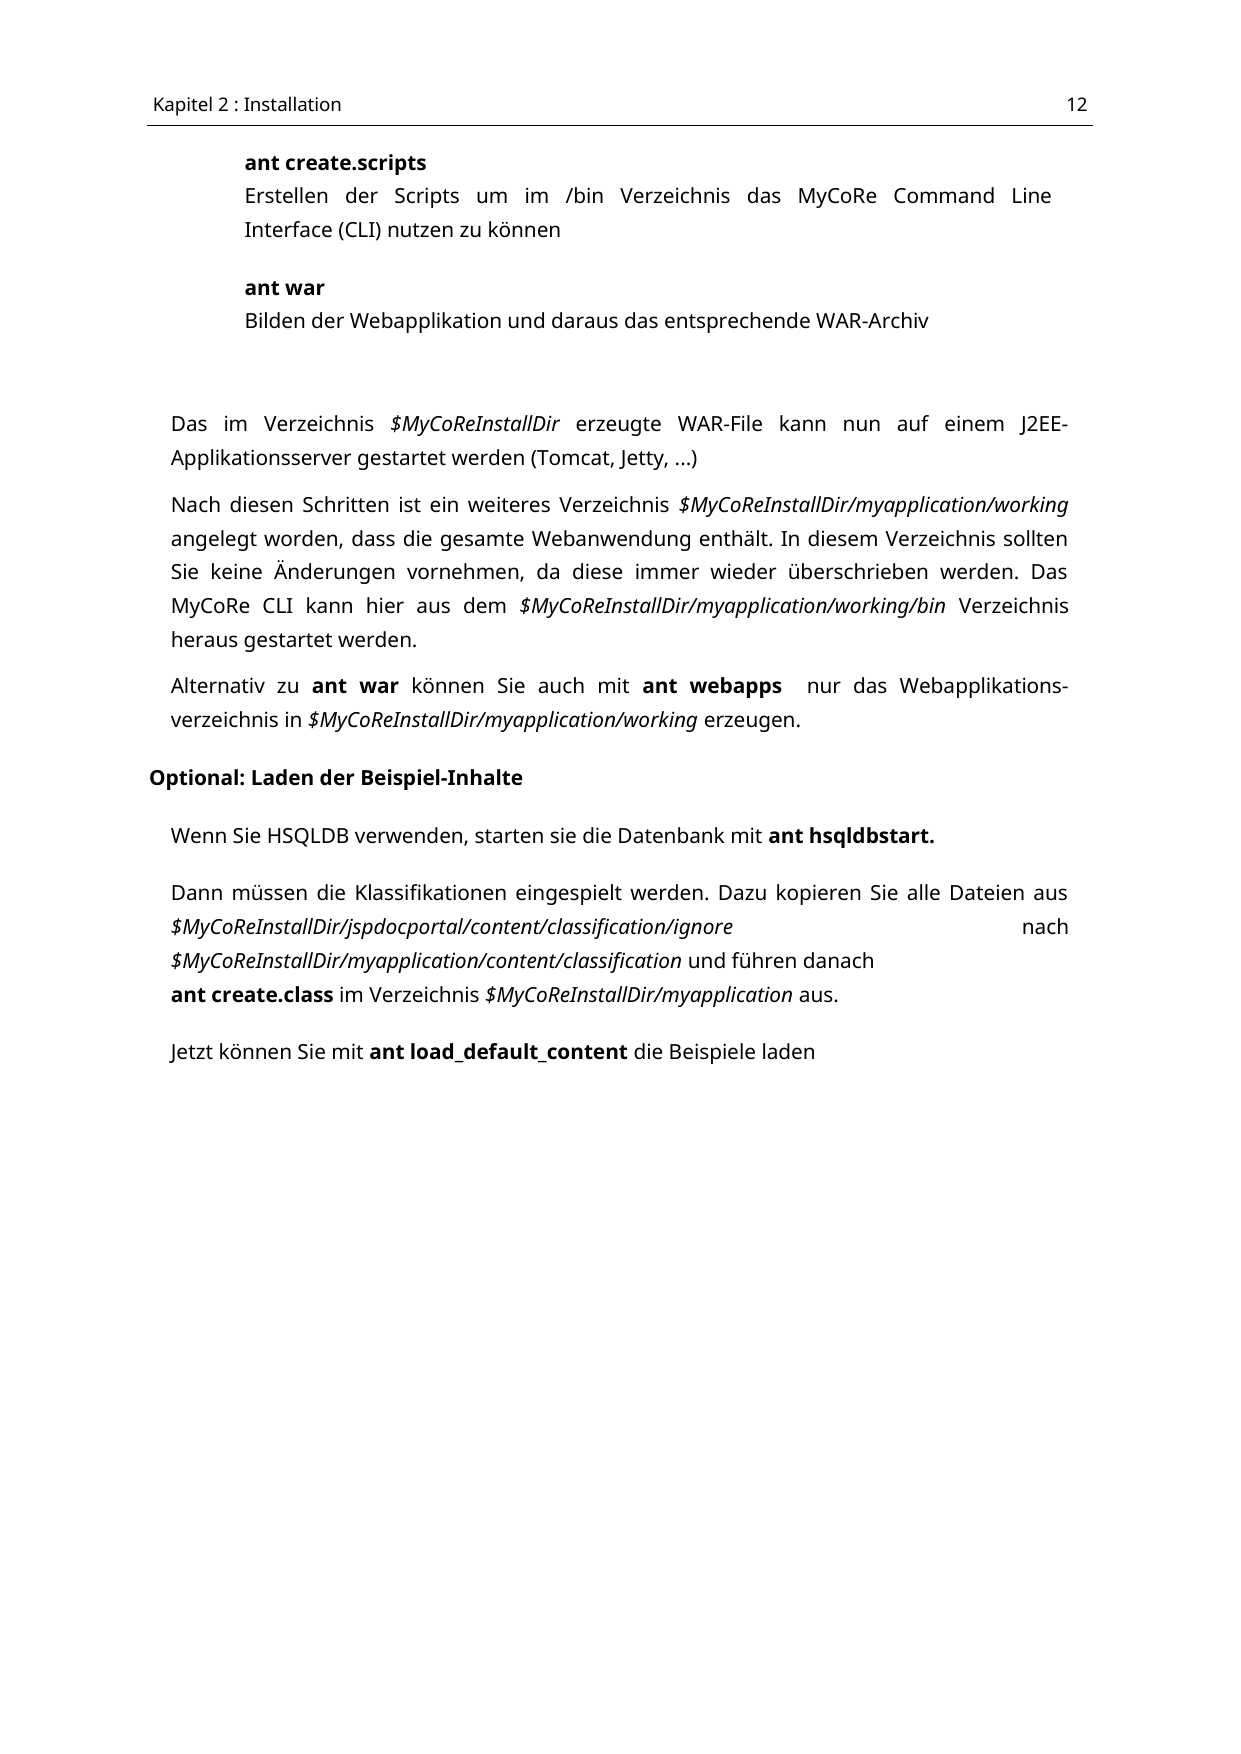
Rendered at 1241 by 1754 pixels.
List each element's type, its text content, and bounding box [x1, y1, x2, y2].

text Nach diesen Schritten ist ein weiteres Verzeichnis $MyCoReInstallDir/myapplication/working angelegt worden, dass die gesamte Webanwendung enthält. In diesem Verzeichnis sollten Sie keine Änderungen vornehmen, da diese immer wieder überschrieben werden. Das MyCoRe CLI kann hier aus dem $MyCoReInstallDir/myapplication/working/bin Verzeichnis heraus gestartet werden. [171, 490, 1069, 653]
text Alternativ zu ant war können Sie auch mit ant webapps nur das Webapplikations-verzeichnis in $MyCoReInstallDir/myapplication/working erzeugen. [171, 672, 1069, 734]
text Jetzt können Sie mit ant load_default_content die Beispiele laden [171, 1037, 1069, 1066]
text Dann müssen die Klassifikationen eingespielt werden. Dazu kopieren Sie alle Dateien aus $MyCoReInstallDir/jspdocportal/content/classification/ignore nach $MyCoReInstallDir/myapplication/content/classification und führen danach ant create.class im Verzeichnis $MyCoReInstallDir/myapplication aus. [171, 878, 1069, 1008]
text Wenn Sie HSQLDB verwenden, starten sie die Datenbank mit ant hsqldbstart. [171, 821, 1069, 849]
text ant create.scripts Erstellen der Scripts um im /bin Verzeichnis das MyCoRe Command Line Interface (CLI) nutzen zu können [171, 148, 1069, 243]
text Das im Verzeichnis $MyCoReInstallDir erzeugte WAR-File kann nun auf einem J2EE-Applikationsserver gestartet werden (Tomcat, Jetty, ...) [171, 409, 1069, 472]
text Optional: Laden der Beispiel-Inhalte [149, 763, 1069, 792]
text ant war Bilden der Webapplikation und daraus das entsprechende WAR-Archiv [171, 273, 1069, 335]
